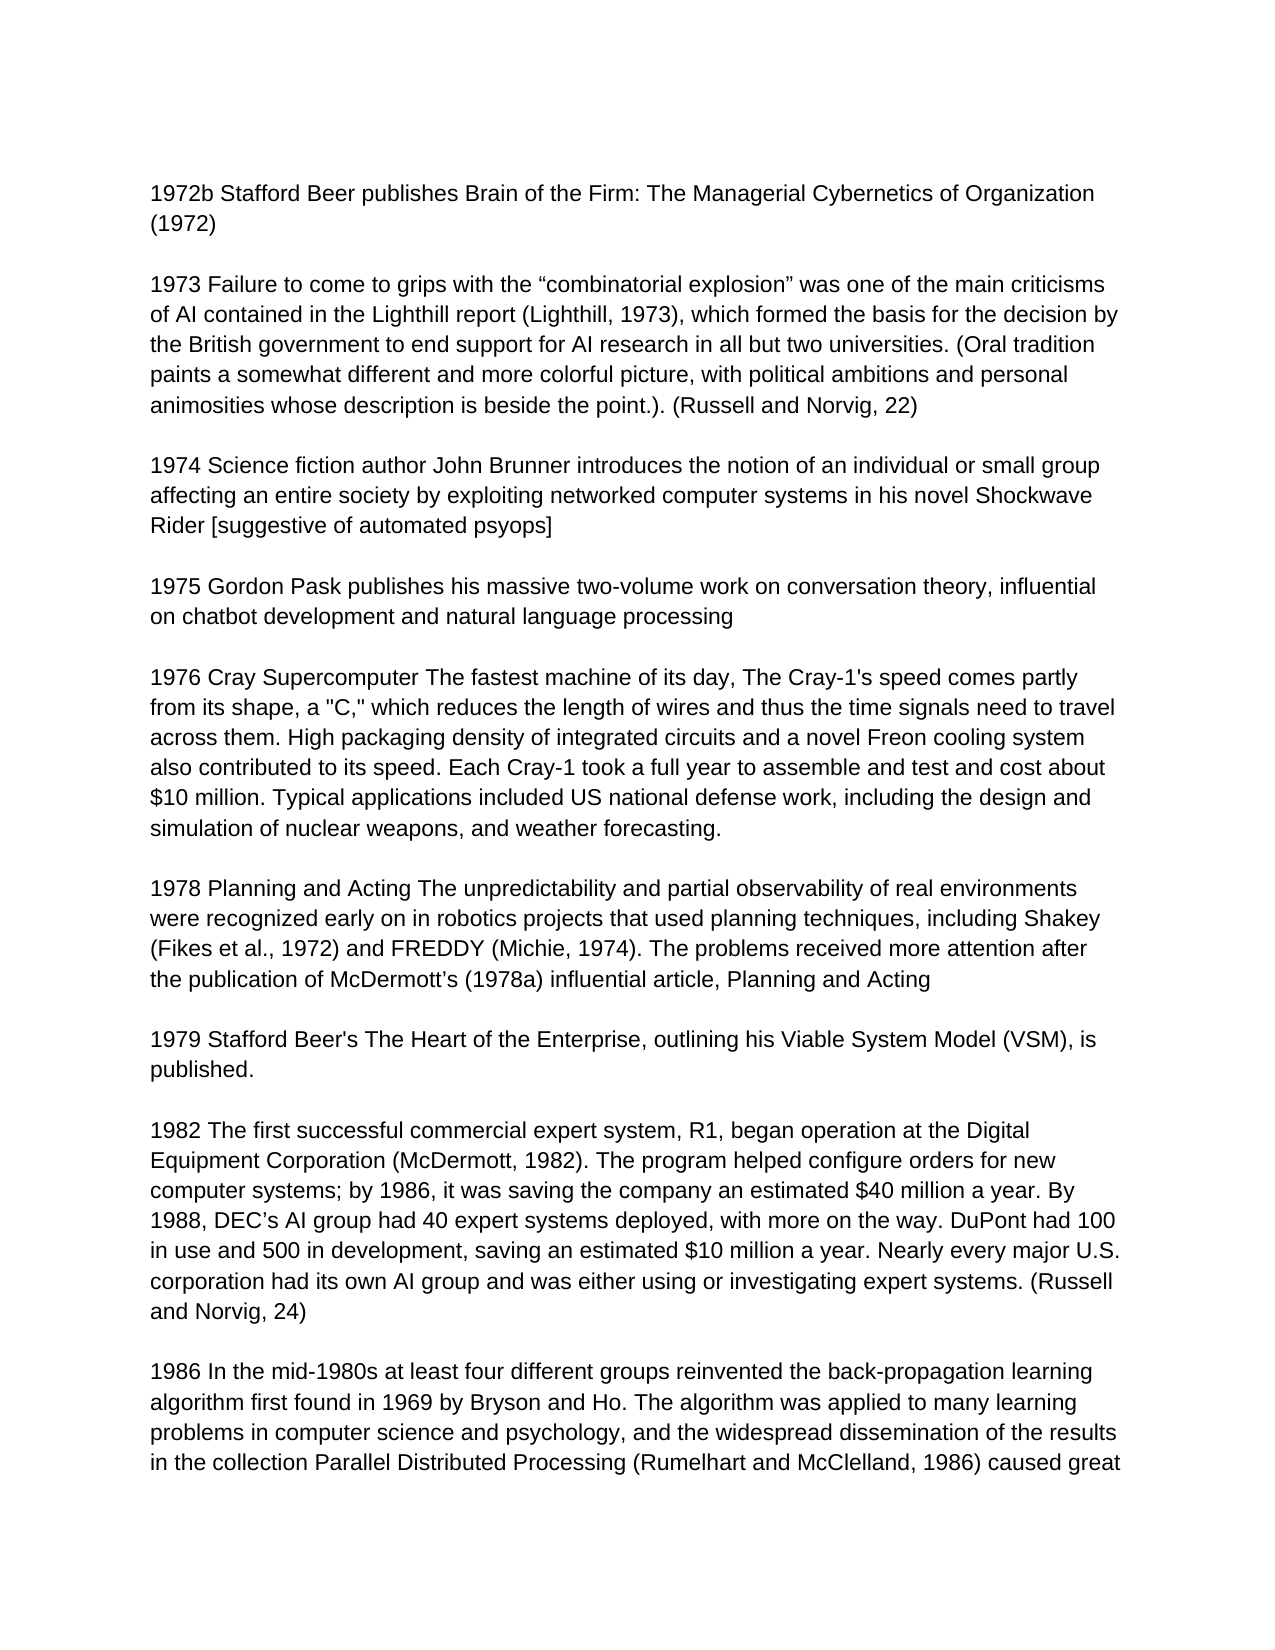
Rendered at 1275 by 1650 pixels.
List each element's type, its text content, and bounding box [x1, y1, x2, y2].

text 1972b Stafford Beer publishes Brain of the Firm: The Managerial Cybernetics of Organization (1972) 1973 Failure to come to grips with the “combinatorial explosion” was one of the main criticisms of AI contained in the Lighthill report (Lighthill, 1973), which formed the basis for the decision by the British government to end support for AI research in all but two universities. (Oral tradition paints a somewhat different and more colorful picture, with political ambitions and personal animosities whose description is beside the point.). (Russell and Norvig, 22) 1974 Science fiction author John Brunner introduces the notion of an individual or small group affecting an entire society by exploiting networked computer systems in his novel Shockwave Rider [suggestive of automated psyops] 1975 Gordon Pask publishes his massive two-volume work on conversation theory, influential on chatbot development and natural language processing 1976 Cray Supercomputer The fastest machine of its day, The Cray-1's speed comes partly from its shape, a "C," which reduces the length of wires and thus the time signals need to travel across them. High packaging density of integrated circuits and a novel Freon cooling system also contributed to its speed. Each Cray-1 took a full year to assemble and test and cost about $10 million. Typical applications included US national defense work, including the design and simulation of nuclear weapons, and weather forecasting. 1978 Planning and Acting The unpredictability and partial observability of real environments were recognized early on in robotics projects that used planning techniques, including Shakey (Fikes et al., 1972) and FREDDY (Michie, 1974). The problems received more attention after the publication of McDermott’s (1978a) influential article, Planning and Acting 1979 Stafford Beer's The Heart of the Enterprise, outlining his Viable System Model (VSM), is published. 1982 The first successful commercial expert system, R1, began operation at the Digital Equipment Corporation (McDermott, 1982). The program helped configure orders for new computer systems; by 1986, it was saving the company an estimated $40 million a year. By 1988, DEC’s AI group had 40 expert systems deployed, with more on the way. DuPont had 100 in use and 500 in development, saving an estimated $10 million a year. Nearly every major U.S. corporation had its own AI group and was either using or investigating expert systems. (Russell and Norvig, 24) 1986 In the mid-1980s at least four different groups reinvented the back-propagation learning algorithm first found in 1969 by Bryson and Ho. The algorithm was applied to many learning problems in computer science and psychology, and the widespread dissemination of the results in the collection Parallel Distributed Processing (Rumelhart and McClelland, 1986) caused great [150, 150, 1125, 1475]
